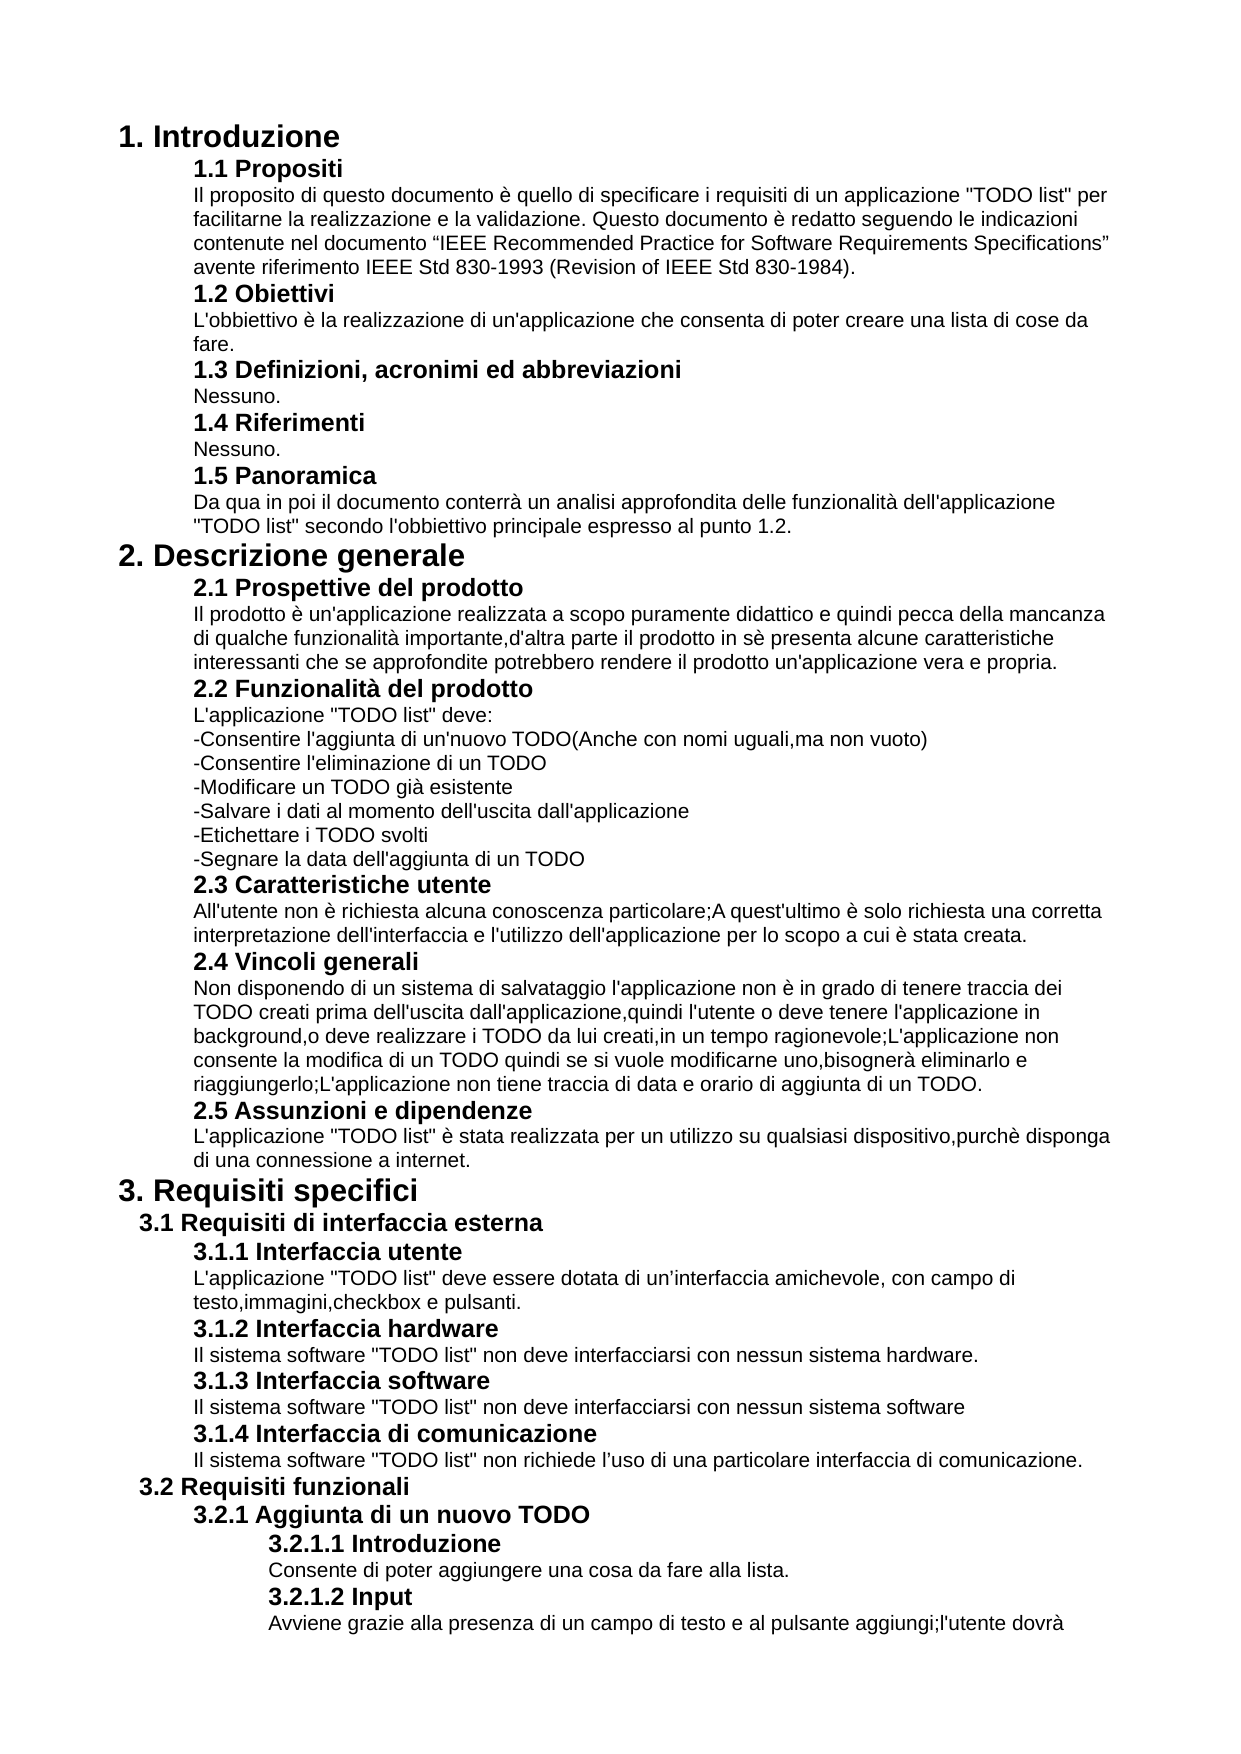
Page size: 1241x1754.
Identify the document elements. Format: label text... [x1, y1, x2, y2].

text 3.1 Requisiti di interfaccia esterna [118, 1208, 1122, 1237]
text 3.2 Requisiti funzionali [118, 1472, 1122, 1501]
text 1.1 Propositi [118, 154, 1122, 183]
text 3.1.2 Interfaccia hardware [118, 1314, 1122, 1342]
text 3. Requisiti specifici [118, 1172, 1122, 1208]
text 1.4 Riferimenti [118, 408, 1122, 437]
text 1.5 Panoramica [118, 461, 1122, 489]
text 1.2 Obiettivi [118, 279, 1122, 307]
text 2.2 Funzionalità del prodotto [118, 674, 1122, 703]
text L'applicazione "TODO list" è stata realizzata per un utilizzo su qualsiasi dispositivo,purchè disponga di una connessione a internet. [118, 1124, 1122, 1172]
text 2.4 Vincoli generali [118, 947, 1122, 976]
text 3.2.1 Aggiunta di un nuovo TODO [118, 1501, 1122, 1529]
text Il sistema software "TODO list" non deve interfacciarsi con nessun sistema software [118, 1395, 1122, 1419]
text Il proposito di questo documento è quello di specificare i requisiti di un applicazione "TODO list" per facilitarne la realizzazione e la validazione. Questo documento è redatto seguendo le indicazioni contenute nel documento “IEEE Recommended Practice for Software Requirements Specifications” avente riferimento IEEE Std 830-1993 (Revision of IEEE Std 830-1984). [118, 183, 1122, 279]
text 2.3 Caratteristiche utente [118, 870, 1122, 899]
text Non disponendo di un sistema di salvataggio l'applicazione non è in grado di tenere traccia dei TODO creati prima dell'uscita dall'applicazione,quindi l'utente o deve tenere l'applicazione in background,o deve realizzare i TODO da lui creati,in un tempo ragionevole;L'applicazione non consente la modifica di un TODO quindi se si vuole modificarne uno,bisognerà eliminarlo e riaggiungerlo;L'applicazione non tiene traccia di data e orario di aggiunta di un TODO. [118, 976, 1122, 1096]
text L'applicazione "TODO list" deve: [118, 703, 1122, 727]
text 3.2.1.1 Introduzione [118, 1529, 1122, 1558]
text L'obbiettivo è la realizzazione di un'applicazione che consenta di poter creare una lista di cose da fare. [118, 307, 1122, 355]
text Nessuno. [118, 437, 1122, 461]
text -Consentire l'aggiunta di un'nuovo TODO(Anche con nomi uguali,ma non vuoto) [118, 727, 1122, 751]
text -Etichettare i TODO svolti [118, 822, 1122, 846]
text Consente di poter aggiungere una cosa da fare alla lista. [118, 1558, 1122, 1582]
text 3.2.1.2 Input [118, 1582, 1122, 1611]
text -Modificare un TODO già esistente [118, 774, 1122, 798]
text 3.1.3 Interfaccia software [118, 1366, 1122, 1395]
text -Salvare i dati al momento dell'uscita dall'applicazione [118, 798, 1122, 822]
text 1.3 Definizioni, acronimi ed abbreviazioni [118, 355, 1122, 384]
text Nessuno. [118, 384, 1122, 408]
text 2.5 Assunzioni e dipendenze [118, 1096, 1122, 1124]
text L'applicazione "TODO list" deve essere dotata di un’interfaccia amichevole, con campo di testo,immagini,checkbox e pulsanti. [118, 1266, 1122, 1314]
text Il prodotto è un'applicazione realizzata a scopo puramente didattico e quindi pecca della mancanza di qualche funzionalità importante,d'altra parte il prodotto in sè presenta alcune caratteristiche interessanti che se approfondite potrebbero rendere il prodotto un'applicazione vera e propria. [118, 602, 1122, 674]
text All'utente non è richiesta alcuna conoscenza particolare;A quest'ultimo è solo richiesta una corretta interpretazione dell'interfaccia e l'utilizzo dell'applicazione per lo scopo a cui è stata creata. [118, 899, 1122, 947]
text -Segnare la data dell'aggiunta di un TODO [118, 846, 1122, 870]
text -Consentire l'eliminazione di un TODO [118, 751, 1122, 774]
text 3.1.1 Interfaccia utente [118, 1237, 1122, 1266]
text Avviene grazie alla presenza di un campo di testo e al pulsante aggiungi;l'utente dovrà [118, 1611, 1122, 1635]
text 3.1.4 Interfaccia di comunicazione [118, 1419, 1122, 1448]
text 2. Descrizione generale [118, 537, 1122, 573]
text Il sistema software "TODO list" non richiede l’uso di una particolare interfaccia di comunicazione. [118, 1448, 1122, 1472]
text Da qua in poi il documento conterrà un analisi approfondita delle funzionalità dell'applicazione "TODO list" secondo l'obbiettivo principale espresso al punto 1.2. [118, 489, 1122, 537]
text 1. Introduzione [118, 118, 1122, 154]
text 2.1 Prospettive del prodotto [118, 573, 1122, 602]
text Il sistema software "TODO list" non deve interfacciarsi con nessun sistema hardware. [118, 1342, 1122, 1366]
